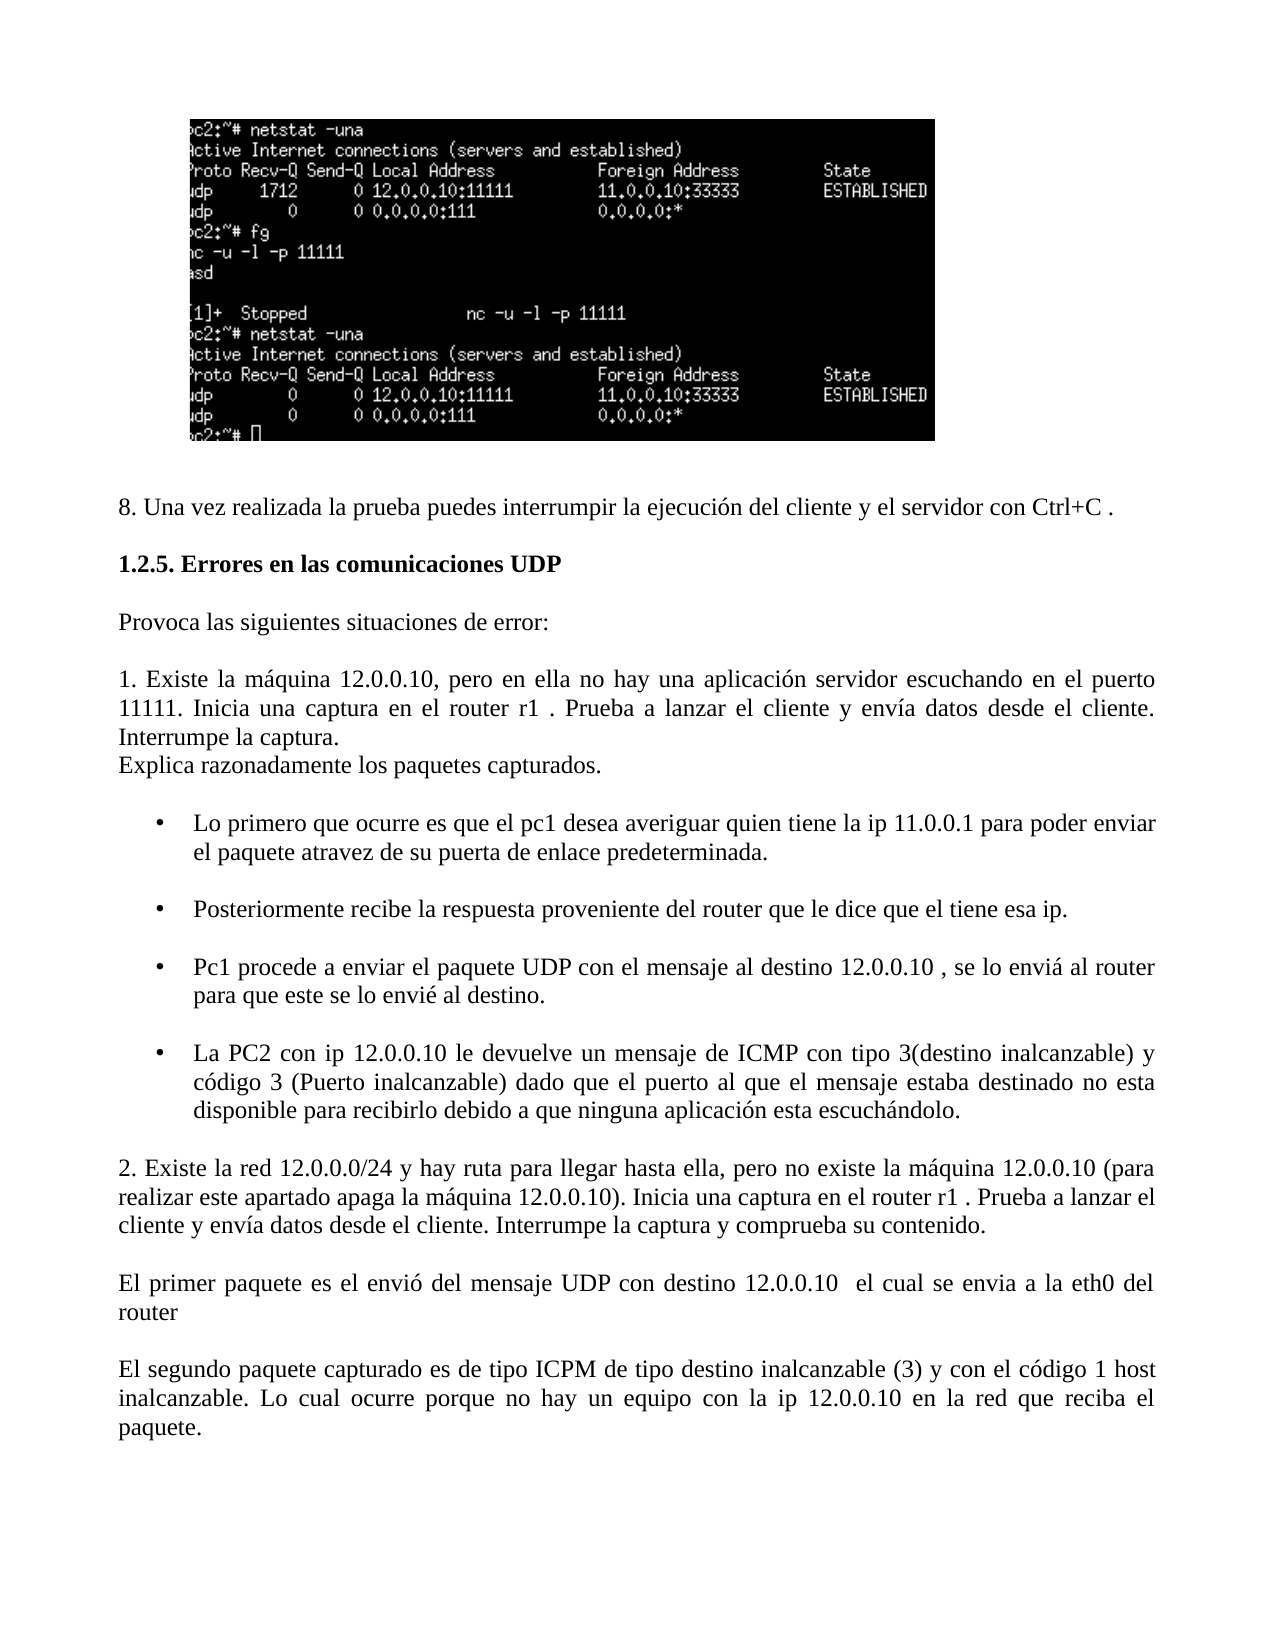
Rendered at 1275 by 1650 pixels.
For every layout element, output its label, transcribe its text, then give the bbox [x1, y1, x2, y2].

text 2. Existe la red 12.0.0.0/24 y hay ruta para llegar hasta ella, pero no existe la máquina 12.0.0.10 (para realizar este apartado apaga la máquina 12.0.0.10). Inicia una captura en el router r1 . Prueba a lanzar el cliente y envía datos desde el cliente. Interrumpe la captura y comprueba su contenido. [118, 1153, 1157, 1239]
list Lo primero que ocurre es que el pc1 desea averiguar quien tiene la ip 11.0.0.1 para poder enviar el paquete atravez de su puerta de enlace predeterminada. [156, 808, 1157, 866]
text 1. Existe la máquina 12.0.0.10, pero en ella no hay una aplicación servidor escuchando en el puerto 11111. Inicia una captura en el router r1 . Prueba a lanzar el cliente y envía datos desde el cliente. Interrumpe la captura. [118, 664, 1157, 751]
text El primer paquete es el envió del mensaje UDP con destino 12.0.0.10 el cual se envia a la eth0 del router [118, 1268, 1157, 1326]
text 1.2.5. Errores en las comunicaciones UDP [118, 549, 1157, 578]
text 8. Una vez realizada la prueba puedes interrumpir la ejecución del cliente y el servidor con Ctrl+C . [118, 492, 1157, 521]
text Provoca las siguientes situaciones de error: [118, 607, 1157, 636]
list La PC2 con ip 12.0.0.10 le devuelve un mensaje de ICMP con tipo 3(destino inalcanzable) y código 3 (Puerto inalcanzable) dado que el puerto al que el mensaje estaba destinado no esta disponible para recibirlo debido a que ninguna aplicación esta escuchándolo. [156, 1038, 1157, 1124]
picture [189, 119, 935, 441]
text El segundo paquete capturado es de tipo ICPM de tipo destino inalcanzable (3) y con el código 1 host inalcanzable. Lo cual ocurre porque no hay un equipo con la ip 12.0.0.10 en la red que reciba el paquete. [118, 1354, 1157, 1441]
text Explica razonadamente los paquetes capturados. [118, 751, 1157, 779]
list Posteriormente recibe la respuesta proveniente del router que le dice que el tiene esa ip. [156, 894, 1157, 923]
list Pc1 procede a enviar el paquete UDP con el mensaje al destino 12.0.0.10 , se lo enviá al router para que este se lo envié al destino. [156, 952, 1157, 1009]
